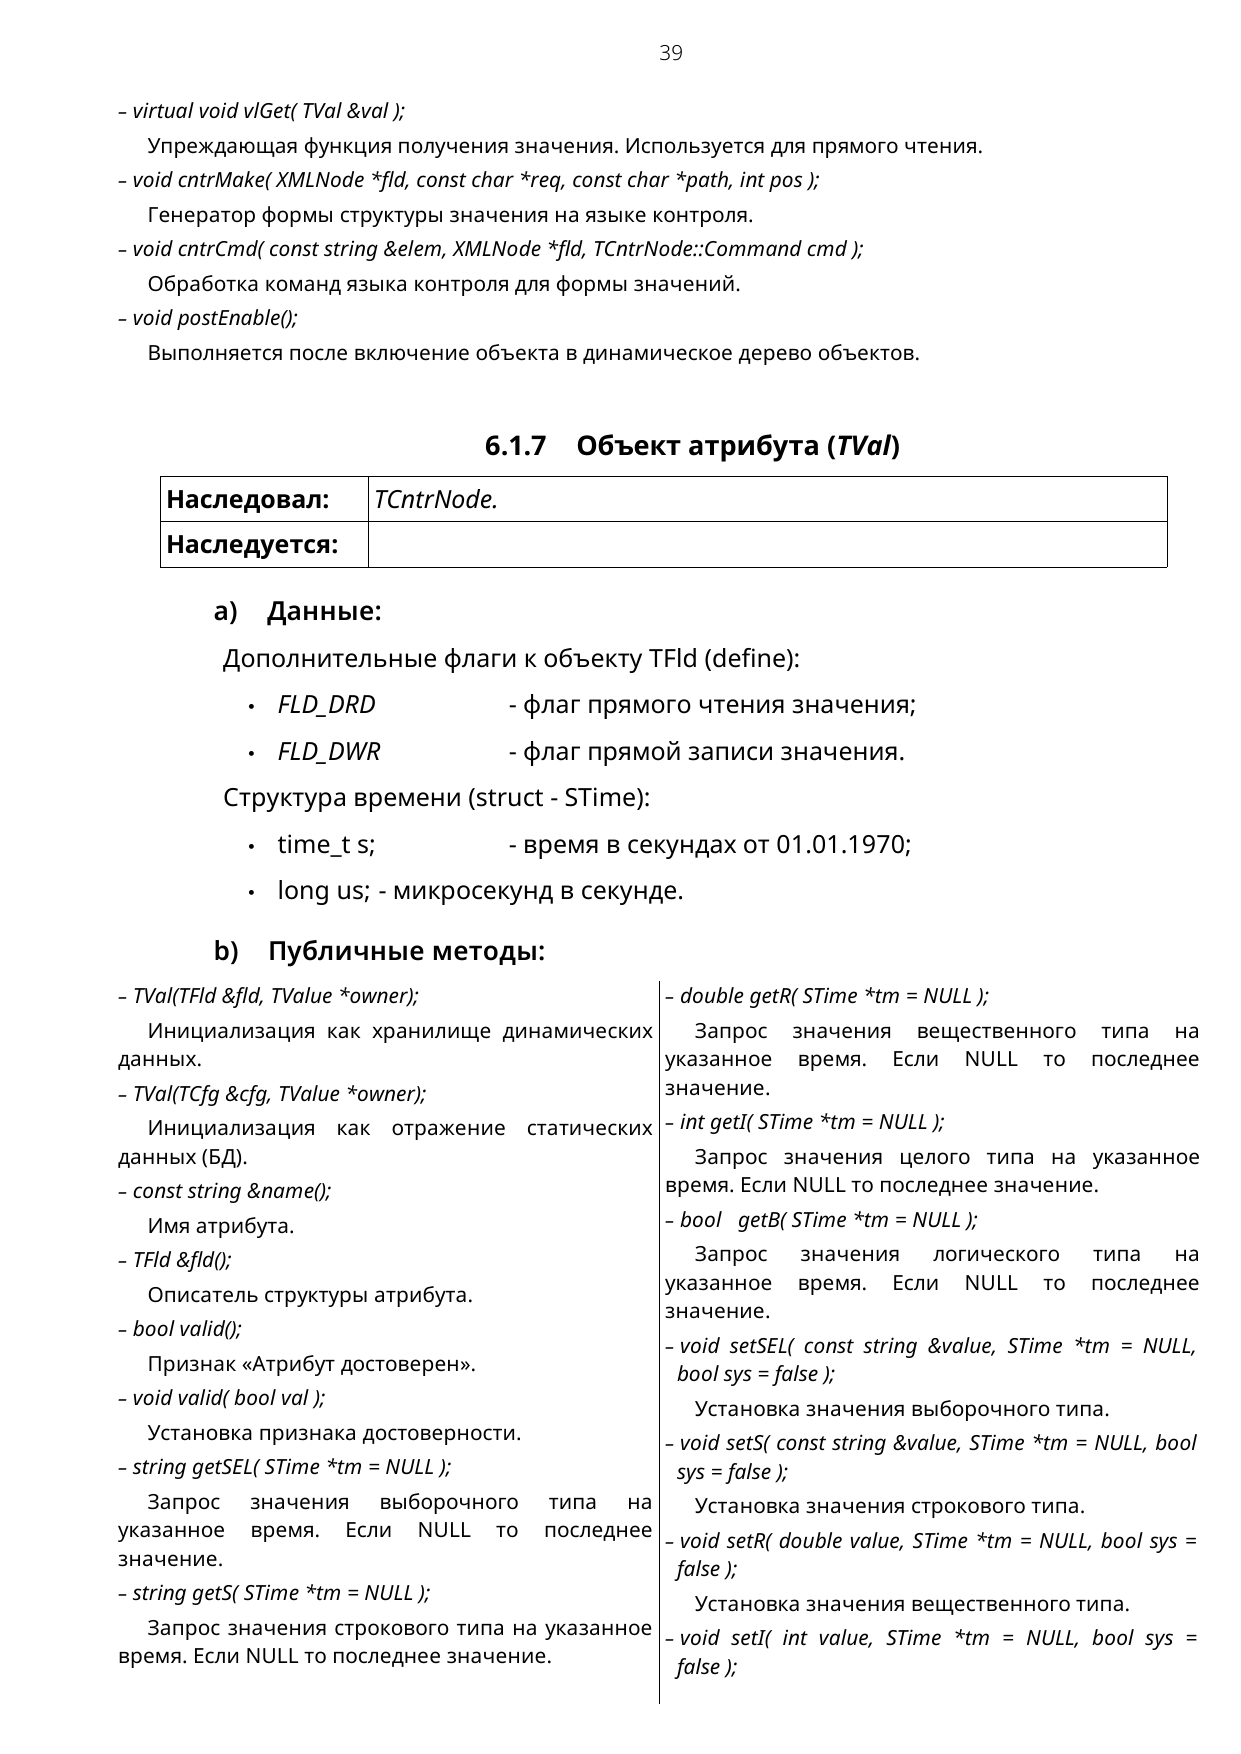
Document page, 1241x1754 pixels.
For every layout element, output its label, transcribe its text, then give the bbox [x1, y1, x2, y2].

list TFld &fld(); [118, 1245, 653, 1274]
text Запрос значения целого типа на указанное время. Если NULL то последнее значение. [665, 1142, 1201, 1199]
list FLD_DWR - флаг прямой записи значения. [248, 734, 1201, 768]
text Установка значения вещественного типа. [665, 1589, 1201, 1617]
list bool valid(); [118, 1314, 653, 1343]
list const string &name(); [118, 1176, 653, 1205]
table_header TCntrNode. [369, 477, 1167, 521]
list int getI( STime *tm = NULL ); [665, 1107, 1201, 1136]
subtitle Публичные методы: [206, 932, 1201, 969]
list void setSEL( const string &value, STime *tm = NULL, bool sys = false ); [665, 1331, 1201, 1388]
table_cell Наследуется: [161, 522, 368, 567]
text Установка значения строкового типа. [665, 1491, 1201, 1520]
text Структура времени (struct - STime): [187, 780, 1201, 814]
text Имя атрибута. [118, 1211, 653, 1239]
subtitle Объект атрибута (TVal) [177, 427, 1201, 463]
list void setS( const string &value, STime *tm = NULL, bool sys = false ); [665, 1428, 1201, 1485]
list time_t s; - время в секундах от 01.01.1970; [248, 827, 1201, 861]
list string getS( STime *tm = NULL ); [118, 1578, 653, 1607]
text Обработка команд языка контроля для формы значений. [118, 269, 1201, 297]
list void setI( int value, STime *tm = NULL, bool sys = false ); [665, 1623, 1201, 1680]
text Запрос значения строкового типа на указанное время. Если NULL то последнее значение. [118, 1613, 653, 1670]
list void setR( double value, STime *tm = NULL, bool sys = false ); [665, 1526, 1201, 1583]
table_header Наследовал: [161, 477, 368, 521]
text Описатель структуры атрибута. [118, 1280, 653, 1308]
subtitle Данные: [206, 592, 1201, 628]
text Генератор формы структуры значения на языке контроля. [118, 200, 1201, 228]
list void postEnable(); [118, 303, 1201, 332]
text Запрос значения логического типа на указанное время. Если NULL то последнее значение. [665, 1239, 1201, 1325]
table_cell [369, 522, 1167, 567]
text Установка признака достоверности. [118, 1418, 653, 1446]
list virtual void vlGet( TVal &val ); [118, 96, 1201, 125]
list TVal(TCfg &cfg, TValue *owner); [118, 1079, 653, 1107]
list bool getB( STime *tm = NULL ); [665, 1205, 1201, 1233]
list void cntrCmd( const string &elem, XMLNode *fld, TCntrNode::Command cmd ); [118, 234, 1201, 263]
list FLD_DRD - флаг прямого чтения значения; [248, 687, 1201, 721]
text Инициализация как отражение статических данных (БД). [118, 1113, 653, 1170]
list void cntrMake( XMLNode *fld, const char *req, const char *path, int pos ); [118, 165, 1201, 194]
list TVal(TFld &fld, TValue *owner); [118, 981, 653, 1010]
text Выполняется после включение объекта в динамическое дерево объектов. [118, 338, 1201, 366]
text Запрос значения выборочного типа на указанное время. Если NULL то последнее значение. [118, 1487, 653, 1572]
list double getR( STime *tm = NULL ); [665, 981, 1201, 1010]
text Дополнительные флаги к объекту TFld (define): [187, 641, 1201, 675]
list long us; - микросекунд в секунде. [248, 873, 1201, 907]
text Инициализация как хранилище динамических данных. [118, 1016, 653, 1073]
list string getSEL( STime *tm = NULL ); [118, 1452, 653, 1481]
text Запрос значения вещественного типа на указанное время. Если NULL то последнее значение. [665, 1016, 1201, 1101]
text Признак «Атрибут достоверен». [118, 1349, 653, 1377]
list void valid( bool val ); [118, 1383, 653, 1412]
text Установка значения выборочного типа. [665, 1394, 1201, 1422]
text Упреждающая функция получения значения. Используется для прямого чтения. [118, 131, 1201, 159]
